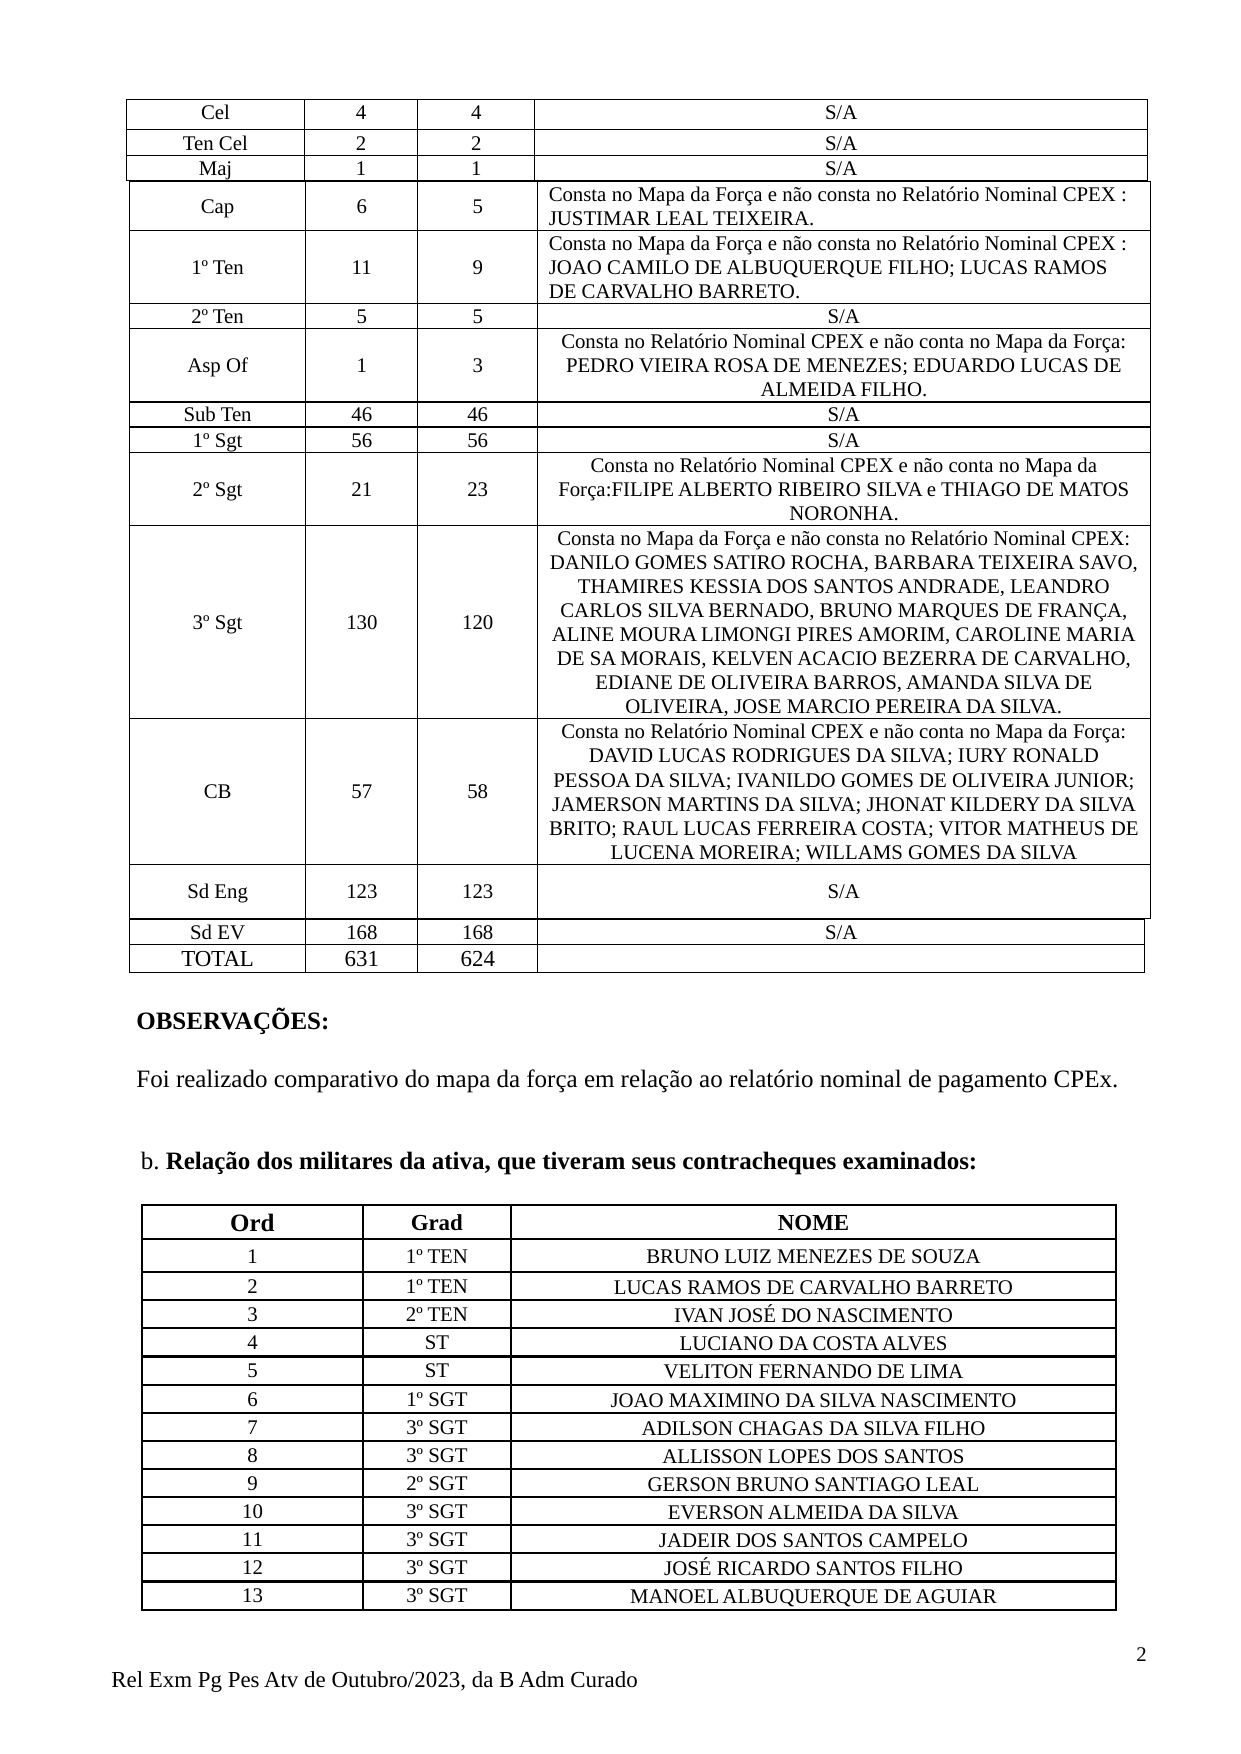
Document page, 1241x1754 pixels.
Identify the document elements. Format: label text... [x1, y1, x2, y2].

table_cell [538, 945, 1144, 972]
table_cell TOTAL [130, 945, 305, 972]
table_cell S/A [535, 130, 1147, 154]
table_cell S/A [535, 100, 1147, 129]
table_cell 46 [306, 403, 417, 426]
table_cell 3º SGT [364, 1442, 510, 1468]
table_cell IVAN JOSÉ DO NASCIMENTO [512, 1301, 1115, 1327]
table_header 168 [306, 920, 417, 944]
table_cell 13 [143, 1583, 362, 1608]
table_cell ST [364, 1358, 510, 1383]
table_cell 12 [143, 1554, 362, 1580]
table_cell 2º SGT [364, 1470, 510, 1496]
table_cell 11 [143, 1526, 362, 1552]
table_cell BRUNO LUIZ MENEZES DE SOUZA [512, 1240, 1115, 1271]
table_cell VELITON FERNANDO DE LIMA [512, 1358, 1115, 1383]
table_cell JOSÉ RICARDO SANTOS FILHO [512, 1554, 1115, 1580]
table_cell Consta no Relatório Nominal CPEX e não conta no Mapa da Força: PEDRO VIEIRA ROSA DE MENEZES; EDUARDO LUCAS DE ALMEIDA FILHO. [538, 329, 1150, 401]
table_cell 4 [305, 100, 417, 129]
table_cell Asp Of [130, 329, 305, 401]
table_cell Cel [127, 100, 304, 129]
table_cell LUCIANO DA COSTA ALVES [512, 1329, 1115, 1355]
table_cell 1º SGT [364, 1386, 510, 1412]
table_cell S/A [538, 865, 1150, 918]
table_cell 1º Ten [130, 231, 305, 303]
table_cell 1 [143, 1240, 362, 1271]
table_cell 3 [143, 1301, 362, 1327]
table_header Sd EV [130, 920, 305, 944]
table_cell Consta no Relatório Nominal CPEX e não conta no Mapa da Força:FILIPE ALBERTO RIBEIRO SILVA e THIAGO DE MATOS NORONHA. [538, 453, 1150, 525]
table_cell 23 [418, 453, 537, 525]
table_cell S/A [538, 428, 1150, 452]
table_header Ord [143, 1206, 362, 1238]
table_cell 2 [305, 130, 417, 154]
table_cell 11 [306, 231, 417, 303]
table_cell 1 [305, 156, 417, 179]
table_cell 9 [418, 231, 537, 303]
table_cell LUCAS RAMOS DE CARVALHO BARRETO [512, 1273, 1115, 1299]
table_cell 5 [143, 1358, 362, 1383]
table_cell 3º Sgt [130, 526, 305, 718]
table_cell 4 [143, 1329, 362, 1355]
table_cell 7 [143, 1414, 362, 1440]
table_cell 3º SGT [364, 1498, 510, 1524]
text b. Relação dos militares da ativa, que tiveram seus contracheques examinados: [141, 1146, 1146, 1175]
table_cell 1 [418, 156, 534, 179]
table_cell 58 [418, 719, 537, 864]
table_header Cap [130, 182, 305, 230]
table_cell 123 [306, 865, 417, 918]
table_cell Sub Ten [130, 403, 305, 426]
table_header NOME [512, 1206, 1115, 1238]
table_cell EVERSON ALMEIDA DA SILVA [512, 1498, 1115, 1524]
table_cell 3 [418, 329, 537, 401]
table_cell 1º Sgt [130, 428, 305, 452]
table_cell 5 [418, 304, 537, 328]
table_cell 130 [306, 526, 417, 718]
table_cell JOAO MAXIMINO DA SILVA NASCIMENTO [512, 1386, 1115, 1412]
table_cell 6 [143, 1386, 362, 1412]
text Foi realizado comparativo do mapa da força em relação ao relatório nominal de pagamento CPEx. [111, 1064, 1146, 1092]
table_cell ALLISSON LOPES DOS SANTOS [512, 1442, 1115, 1468]
table_cell 3º SGT [364, 1526, 510, 1552]
table_cell 10 [143, 1498, 362, 1524]
table_cell 631 [306, 945, 417, 972]
table_cell GERSON BRUNO SANTIAGO LEAL [512, 1470, 1115, 1496]
table_header Grad [364, 1206, 510, 1238]
table_cell 9 [143, 1470, 362, 1496]
table_header 6 [306, 182, 417, 230]
table_cell 3º SGT [364, 1414, 510, 1440]
table_cell Consta no Relatório Nominal CPEX e não conta no Mapa da Força: DAVID LUCAS RODRIGUES DA SILVA; IURY RONALD PESSOA DA SILVA; IVANILDO GOMES DE OLIVEIRA JUNIOR; JAMERSON MARTINS DA SILVA; JHONAT KILDERY DA SILVA BRITO; RAUL LUCAS FERREIRA COSTA; VITOR MATHEUS DE LUCENA MOREIRA; WILLAMS GOMES DA SILVA [538, 719, 1150, 864]
text OBSERVAÇÕES: [111, 1006, 1146, 1035]
table_cell 1º TEN [364, 1273, 510, 1299]
table_cell 57 [306, 719, 417, 864]
table_cell 8 [143, 1442, 362, 1468]
table_cell Consta no Mapa da Força e não consta no Relatório Nominal CPEX: DANILO GOMES SATIRO ROCHA, BARBARA TEIXEIRA SAVO, THAMIRES KESSIA DOS SANTOS ANDRADE, LEANDRO CARLOS SILVA BERNADO, BRUNO MARQUES DE FRANÇA, ALINE MOURA LIMONGI PIRES AMORIM, CAROLINE MARIA DE SA MORAIS, KELVEN ACACIO BEZERRA DE CARVALHO, EDIANE DE OLIVEIRA BARROS, AMANDA SILVA DE OLIVEIRA, JOSE MARCIO PEREIRA DA SILVA. [538, 526, 1150, 718]
table_cell 2 [418, 130, 534, 154]
table_header 5 [418, 182, 537, 230]
table_cell 56 [306, 428, 417, 452]
table_cell MANOEL ALBUQUERQUE DE AGUIAR [512, 1583, 1115, 1608]
table_cell S/A [535, 156, 1147, 179]
table_cell 2 [143, 1273, 362, 1299]
table_cell 21 [306, 453, 417, 525]
table_cell 46 [418, 403, 537, 426]
table_cell S/A [538, 304, 1150, 328]
table_cell Consta no Mapa da Força e não consta no Relatório Nominal CPEX : JOAO CAMILO DE ALBUQUERQUE FILHO; LUCAS RAMOS DE CARVALHO BARRETO. [538, 231, 1150, 303]
table_cell 624 [418, 945, 537, 972]
table_cell 56 [418, 428, 537, 452]
table_header 168 [418, 920, 537, 944]
table_cell 2º TEN [364, 1301, 510, 1327]
table_cell S/A [538, 403, 1150, 426]
table_cell 3º SGT [364, 1583, 510, 1608]
table_cell 3º SGT [364, 1554, 510, 1580]
table_cell Sd Eng [130, 865, 305, 918]
table_cell 2º Ten [130, 304, 305, 328]
table_header S/A [538, 920, 1144, 944]
table_cell Maj [127, 156, 304, 179]
table_cell 4 [418, 100, 534, 129]
table_cell ADILSON CHAGAS DA SILVA FILHO [512, 1414, 1115, 1440]
table_cell CB [130, 719, 305, 864]
table_cell 1º TEN [364, 1240, 510, 1271]
table_cell Ten Cel [127, 130, 304, 154]
table_cell 5 [306, 304, 417, 328]
table_cell 120 [418, 526, 537, 718]
table_cell 123 [418, 865, 537, 918]
table_cell 1 [306, 329, 417, 401]
table_cell JADEIR DOS SANTOS CAMPELO [512, 1526, 1115, 1552]
table_header Consta no Mapa da Força e não consta no Relatório Nominal CPEX : JUSTIMAR LEAL TEIXEIRA. [538, 182, 1150, 230]
table_cell ST [364, 1329, 510, 1355]
table_cell 2º Sgt [130, 453, 305, 525]
